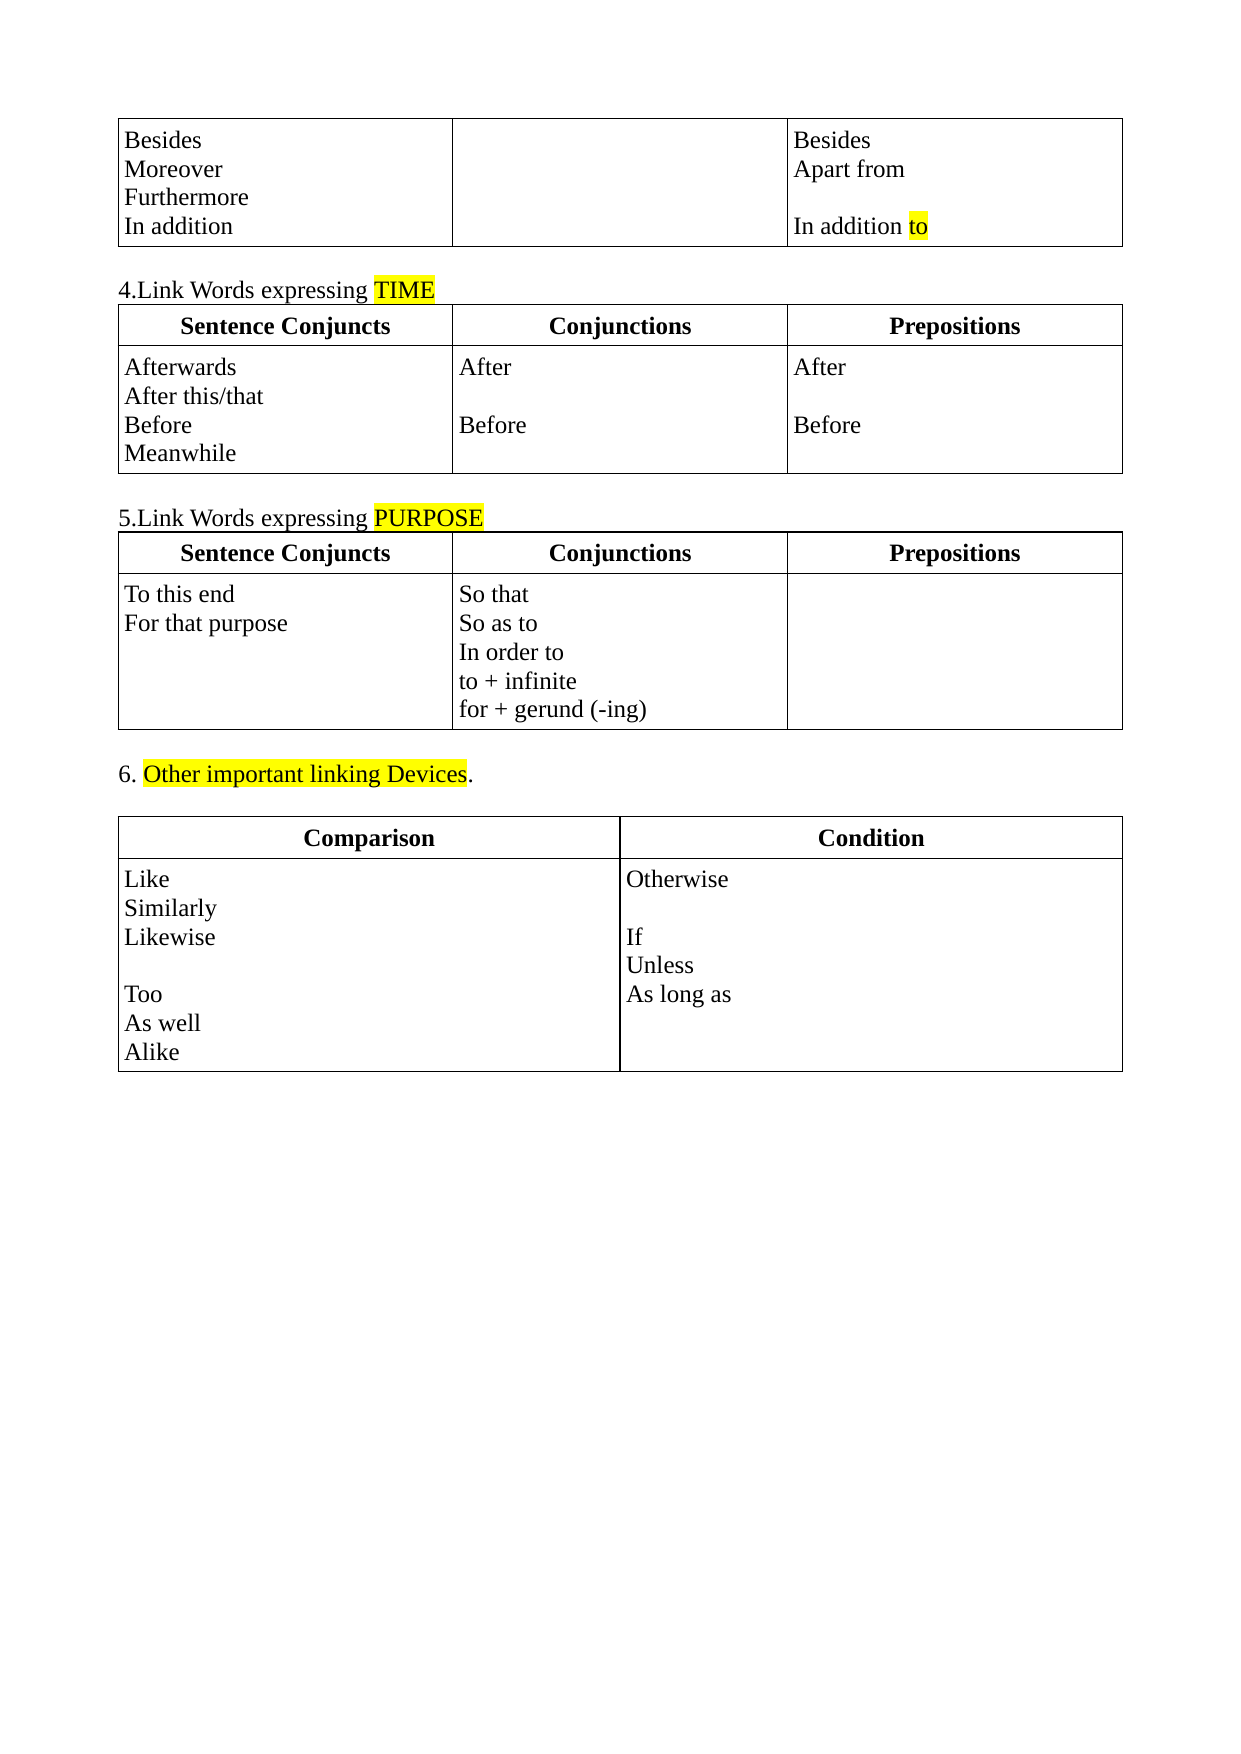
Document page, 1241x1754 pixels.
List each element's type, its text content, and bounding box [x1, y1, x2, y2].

table_header Sentence Conjuncts [119, 305, 452, 345]
table_cell After Before [453, 346, 787, 473]
text 6. Other important linking Devices. [118, 759, 1122, 787]
table_header Sentence Conjuncts [119, 533, 452, 573]
table_header Prepositions [788, 305, 1122, 345]
table_cell Like Similarly Likewise Too As well Alike [119, 859, 619, 1071]
table_cell To this end For that purpose [119, 574, 452, 729]
text 4.Link Words expressing TIME [118, 275, 1122, 304]
table_cell Otherwise If Unless As long as [621, 859, 1122, 1071]
table_cell Afterwards After this/that Before Meanwhile [119, 346, 452, 473]
table_cell [788, 574, 1122, 729]
table_header Prepositions [788, 533, 1122, 573]
table_cell So that So as to In order to to + infinite for + gerund (-ing) [453, 574, 787, 729]
table_cell Besides Apart from In addition to [788, 119, 1122, 246]
table_header Conjunctions [453, 533, 787, 573]
table_cell Besides Moreover Furthermore In addition [119, 119, 452, 246]
table_header Conjunctions [453, 305, 787, 345]
table_header Condition [621, 817, 1122, 857]
table_cell [453, 119, 787, 246]
text 5.Link Words expressing PURPOSE [118, 503, 1122, 531]
table_header Comparison [119, 817, 619, 857]
table_cell After Before [788, 346, 1122, 473]
